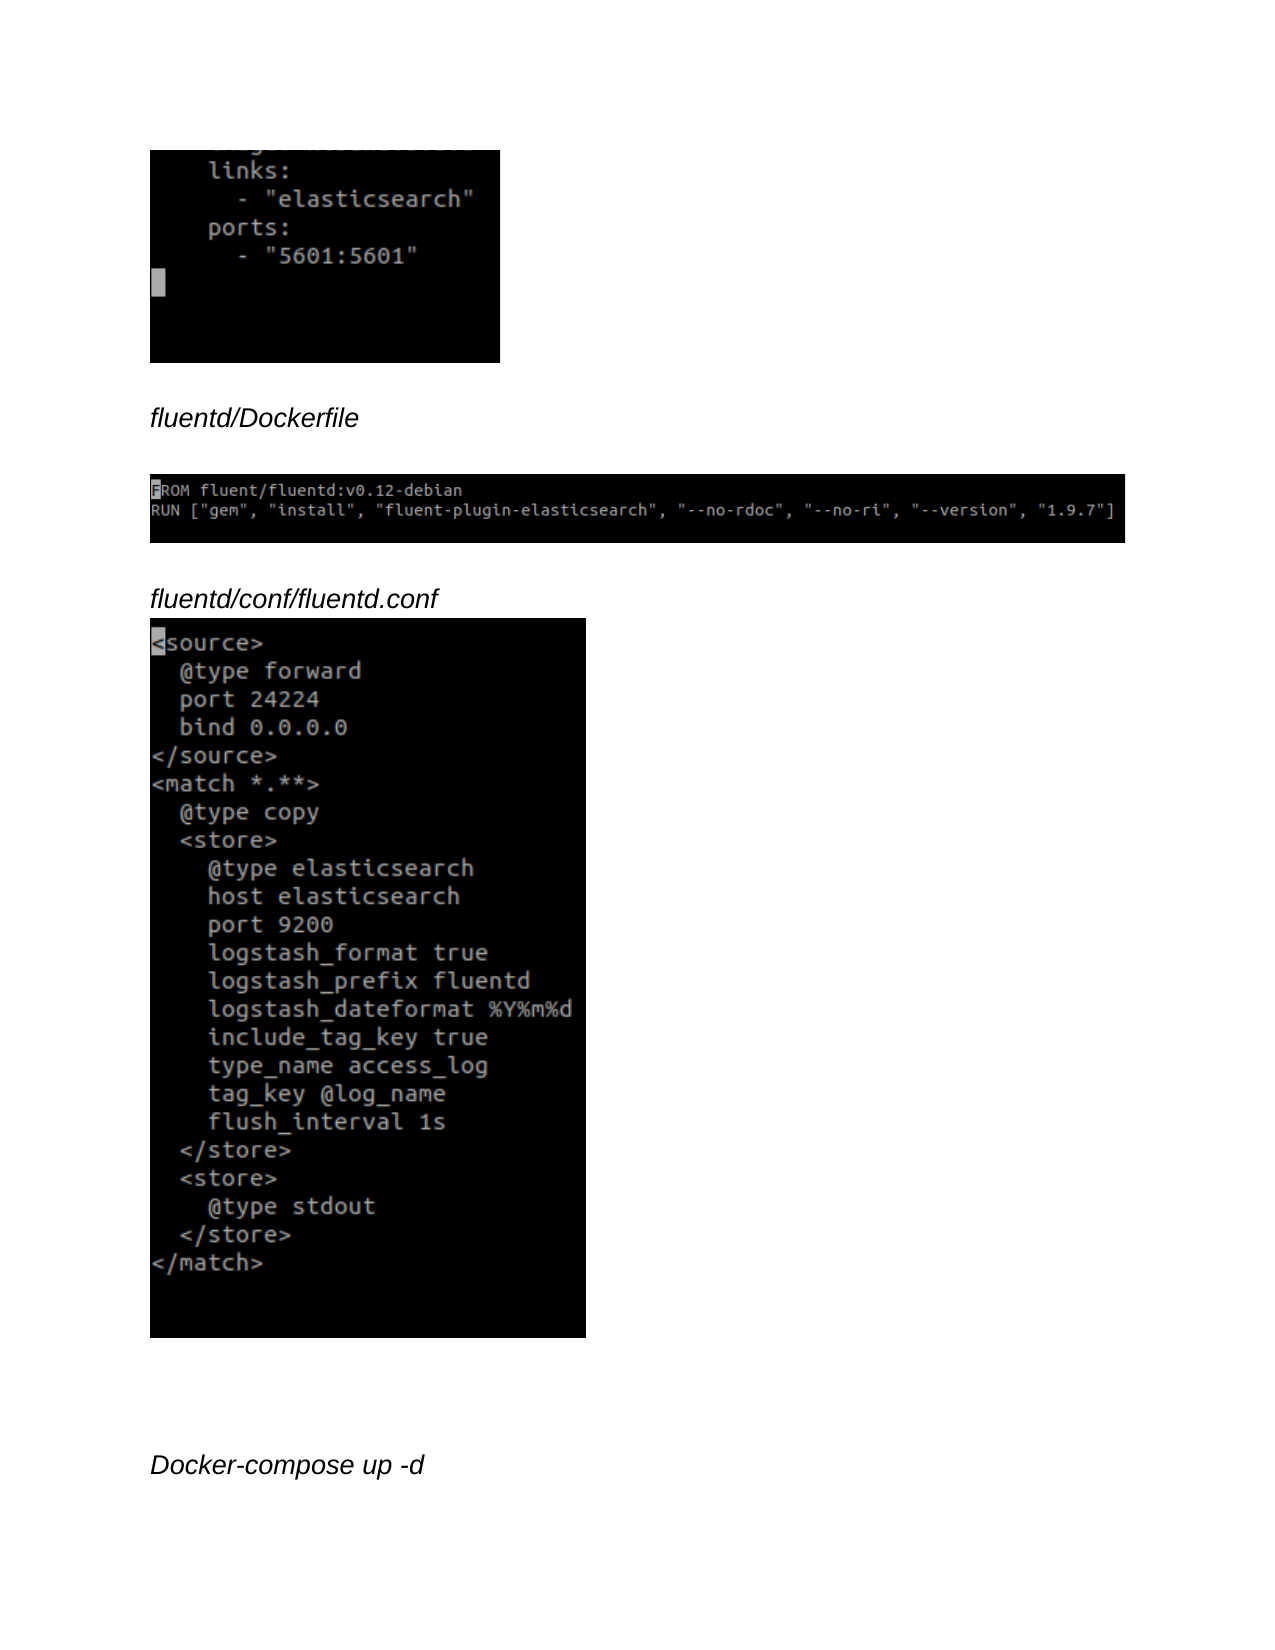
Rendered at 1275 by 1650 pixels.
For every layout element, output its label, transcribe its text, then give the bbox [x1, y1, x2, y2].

text Docker-compose up -d [150, 1449, 1125, 1480]
picture [150, 618, 586, 1338]
picture [150, 150, 501, 363]
text fluentd/Dockerfile [150, 402, 1125, 433]
text fluentd/conf/fluentd.conf [150, 583, 1125, 614]
picture [150, 474, 1125, 543]
